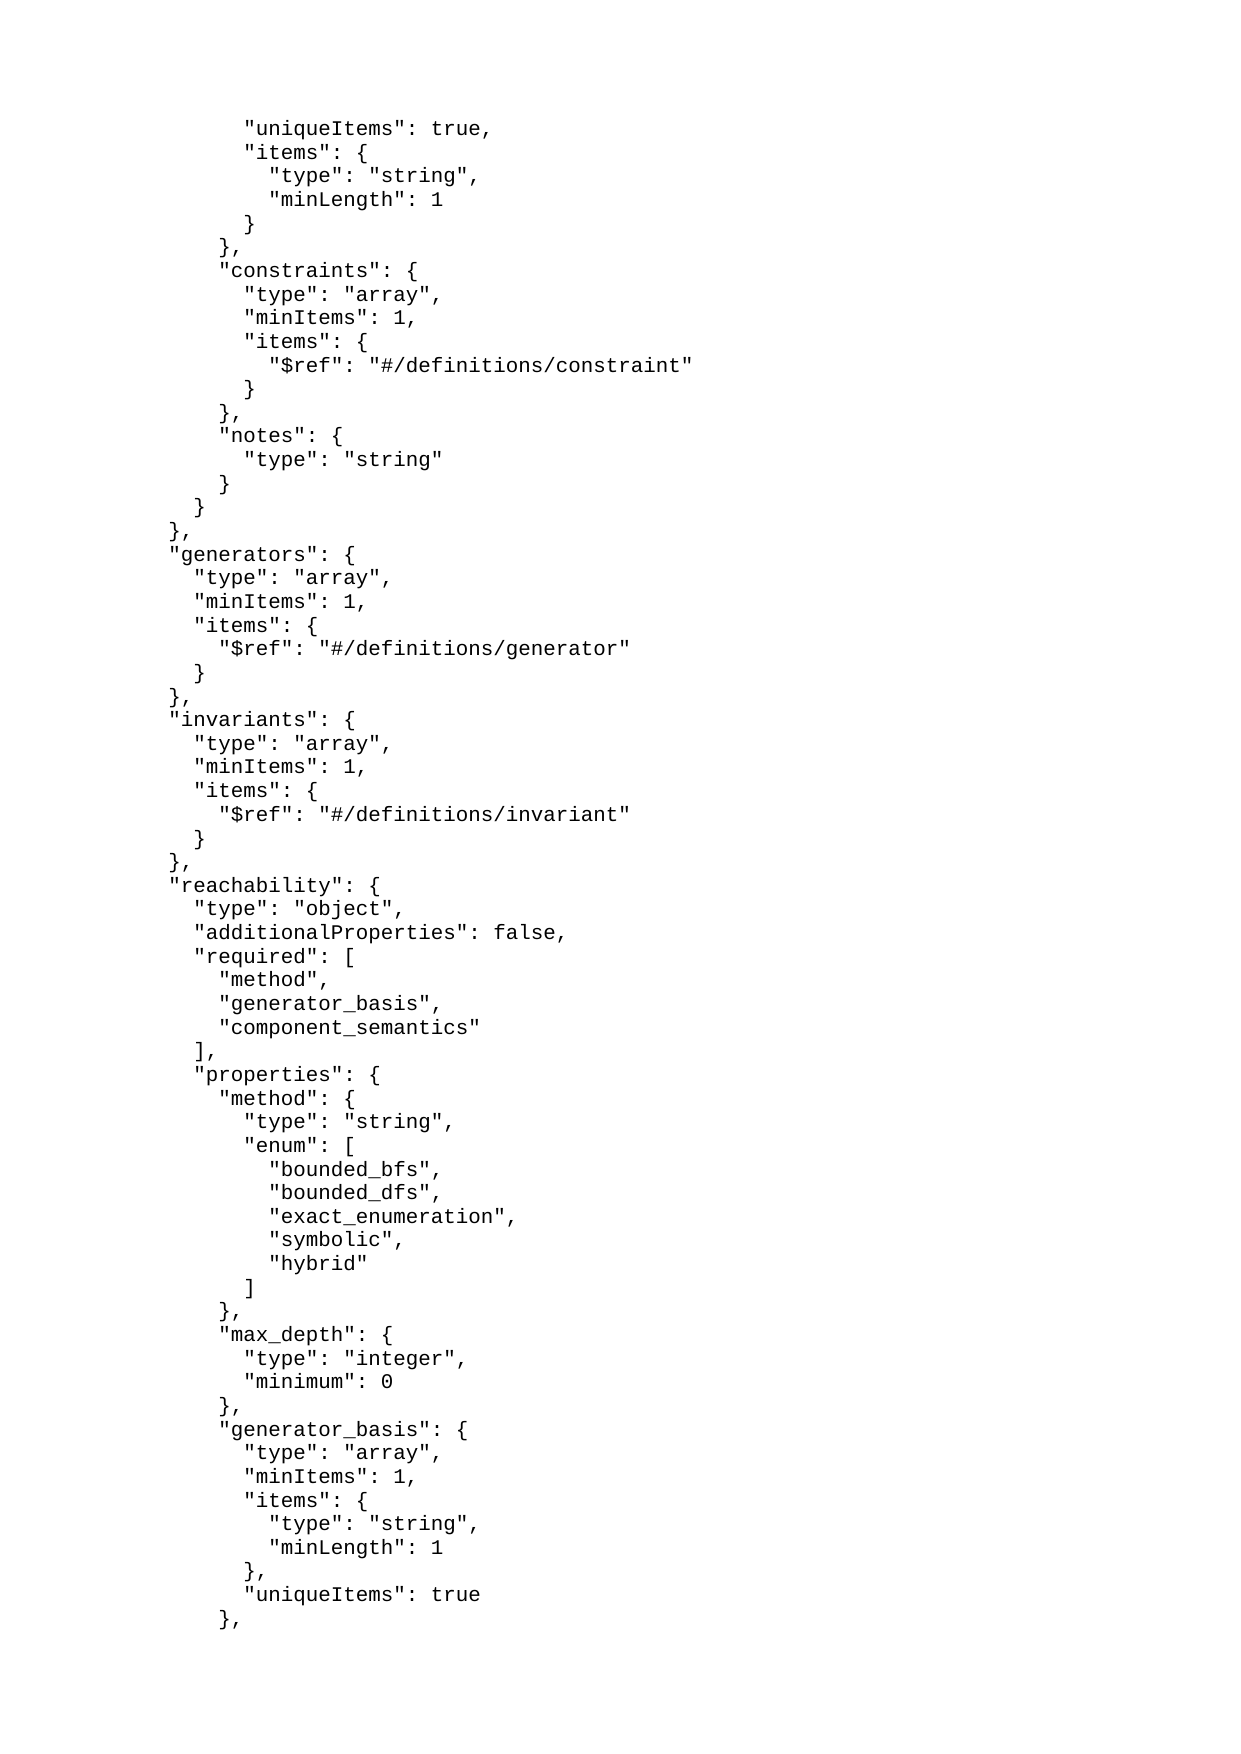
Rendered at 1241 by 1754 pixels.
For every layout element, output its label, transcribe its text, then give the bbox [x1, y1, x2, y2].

text "minLength": 1 [118, 189, 1122, 213]
text }, [118, 686, 1122, 709]
text "$ref": "#/definitions/generator" [118, 638, 1122, 662]
text "minItems": 1, [118, 591, 1122, 615]
text "properties": { [118, 1064, 1122, 1088]
text "type": "array", [118, 567, 1122, 591]
text "items": { [118, 780, 1122, 804]
text } [118, 662, 1122, 686]
text "type": "string", [118, 1513, 1122, 1537]
text "items": { [118, 615, 1122, 638]
text } [118, 827, 1122, 851]
text "method", [118, 969, 1122, 993]
text "type": "array", [118, 284, 1122, 307]
text "items": { [118, 1489, 1122, 1513]
text "type": "string", [118, 165, 1122, 189]
text "uniqueItems": true, [118, 118, 1122, 142]
text }, [118, 236, 1122, 260]
text "items": { [118, 331, 1122, 354]
text }, [118, 402, 1122, 426]
text "method": { [118, 1088, 1122, 1111]
text "type": "array", [118, 1442, 1122, 1466]
text } [118, 473, 1122, 496]
text "type": "string" [118, 449, 1122, 473]
text "hybrid" [118, 1253, 1122, 1277]
text "minimum": 0 [118, 1371, 1122, 1395]
text "type": "array", [118, 733, 1122, 757]
text }, [118, 1395, 1122, 1419]
text "generator_basis": { [118, 1419, 1122, 1442]
text "constraints": { [118, 260, 1122, 284]
text "type": "object", [118, 898, 1122, 922]
text ], [118, 1040, 1122, 1064]
text "additionalProperties": false, [118, 922, 1122, 946]
text "items": { [118, 142, 1122, 165]
text "minItems": 1, [118, 1466, 1122, 1489]
text "$ref": "#/definitions/invariant" [118, 804, 1122, 827]
text }, [118, 520, 1122, 544]
text "max_depth": { [118, 1324, 1122, 1348]
text "symbolic", [118, 1229, 1122, 1253]
text "uniqueItems": true [118, 1584, 1122, 1608]
text ] [118, 1277, 1122, 1300]
text "notes": { [118, 426, 1122, 449]
text "component_semantics" [118, 1017, 1122, 1040]
text }, [118, 1608, 1122, 1631]
text }, [118, 1561, 1122, 1584]
text } [118, 496, 1122, 520]
text "required": [ [118, 946, 1122, 969]
text }, [118, 1300, 1122, 1324]
text }, [118, 851, 1122, 875]
text } [118, 378, 1122, 402]
text "type": "string", [118, 1111, 1122, 1135]
text "enum": [ [118, 1135, 1122, 1158]
text "minItems": 1, [118, 307, 1122, 331]
text "type": "integer", [118, 1348, 1122, 1371]
text "generator_basis", [118, 993, 1122, 1017]
text "generators": { [118, 544, 1122, 567]
text "invariants": { [118, 709, 1122, 733]
text "reachability": { [118, 875, 1122, 898]
text } [118, 213, 1122, 236]
text "minLength": 1 [118, 1537, 1122, 1561]
text "$ref": "#/definitions/constraint" [118, 354, 1122, 378]
text "bounded_dfs", [118, 1182, 1122, 1206]
text "minItems": 1, [118, 757, 1122, 780]
text "exact_enumeration", [118, 1206, 1122, 1229]
text "bounded_bfs", [118, 1158, 1122, 1182]
